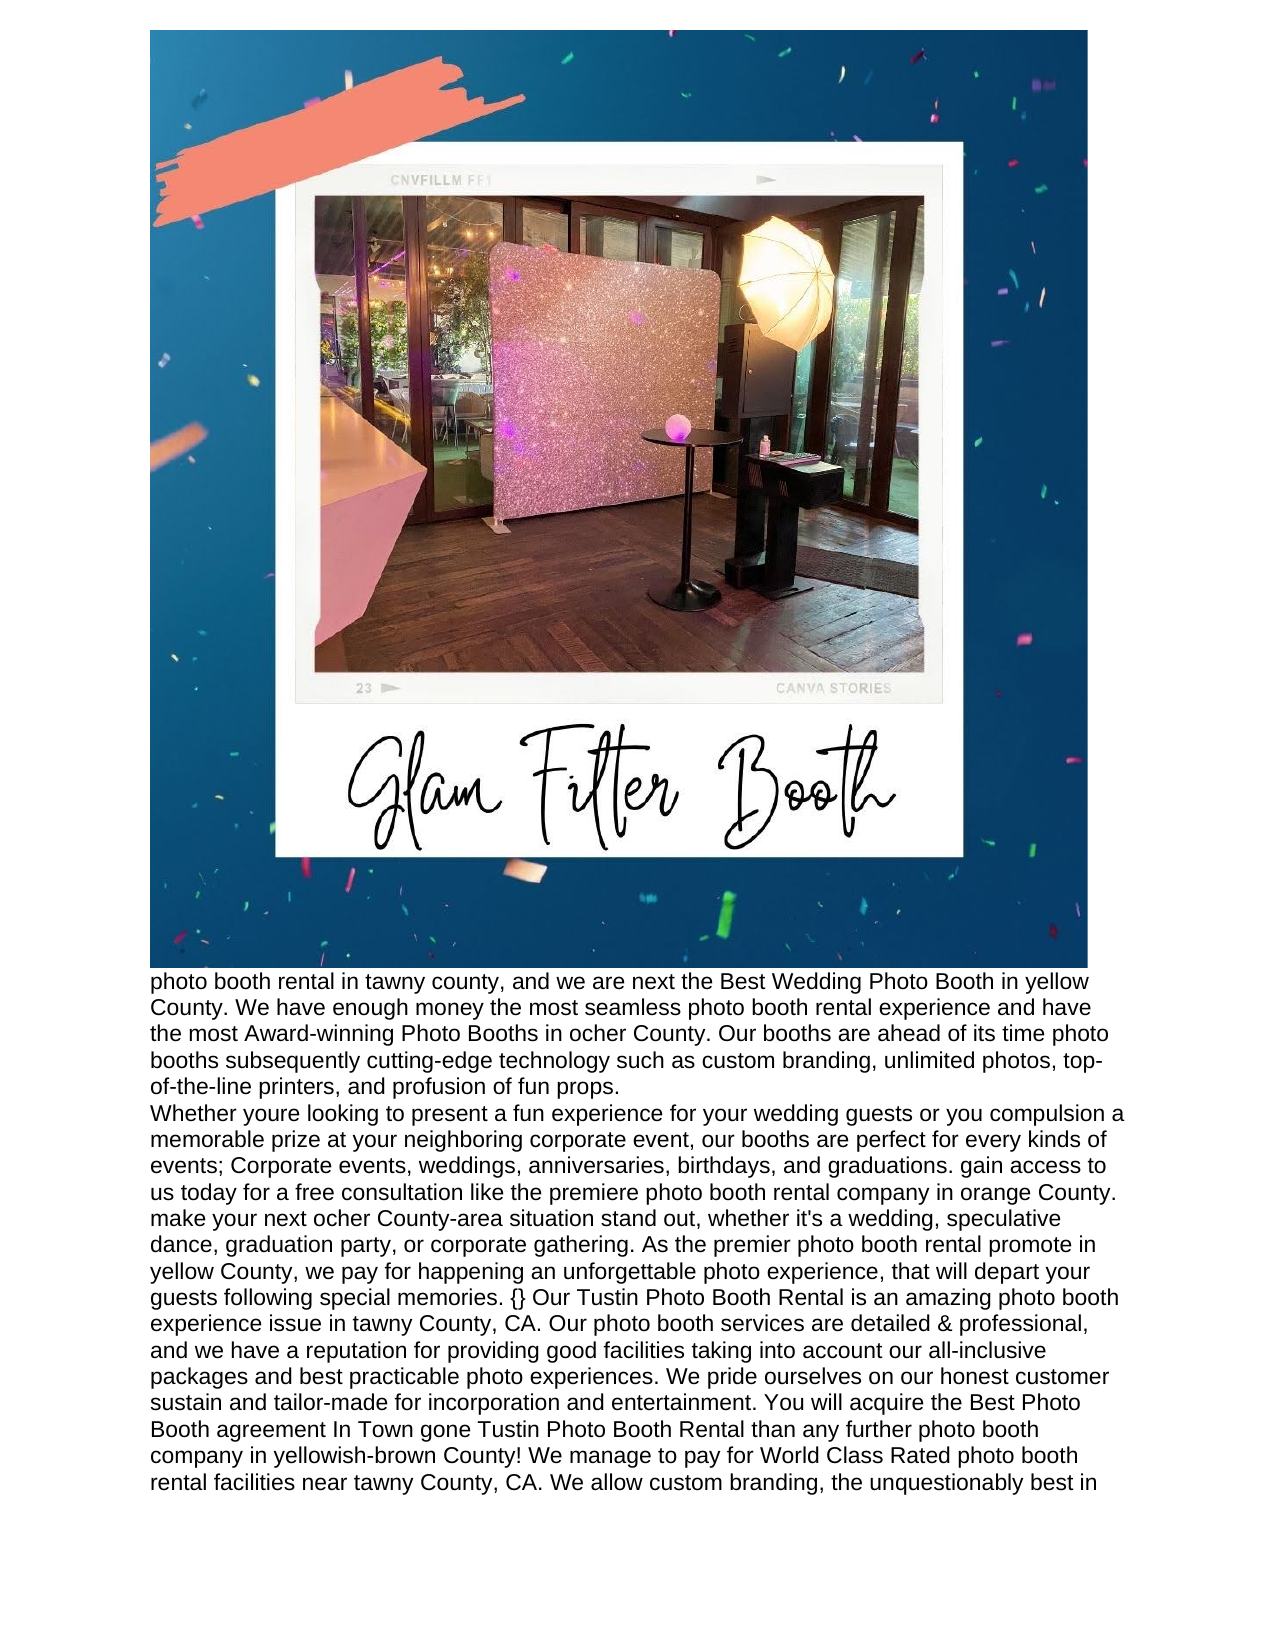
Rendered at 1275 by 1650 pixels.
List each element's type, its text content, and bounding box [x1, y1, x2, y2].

picture [150, 30, 1088, 968]
text Whether youre looking to present a fun experience for your wedding guests or you compulsion a memorable prize at your neighboring corporate event, our booths are perfect for every kinds of events; Corporate events, weddings, anniversaries, birthdays, and graduations. gain access to us today for a free consultation like the premiere photo booth rental company in orange County. make your next ocher County-area situation stand out, whether it's a wedding, speculative dance, graduation party, or corporate gathering. As the premier photo booth rental promote in yellow County, we pay for happening an unforgettable photo experience, that will depart your guests following special memories. {} Our Tustin Photo Booth Rental is an amazing photo booth experience issue in tawny County, CA. Our photo booth services are detailed & professional, and we have a reputation for providing good facilities taking into account our all-inclusive packages and best practicable photo experiences. We pride ourselves on our honest customer sustain and tailor-made for incorporation and entertainment. You will acquire the Best Photo Booth agreement In Town gone Tustin Photo Booth Rental than any further photo booth company in yellowish-brown County! We manage to pay for World Class Rated photo booth rental facilities near tawny County, CA. We allow custom branding, the unquestionably best in [150, 1099, 1125, 1495]
text photo booth rental in tawny county, and we are next the Best Wedding Photo Booth in yellow County. We have enough money the most seamless photo booth rental experience and have the most Award-winning Photo Booths in ocher County. Our booths are ahead of its time photo booths subsequently cutting-edge technology such as custom branding, unlimited photos, top-of-the-line printers, and profusion of fun props. [150, 968, 1125, 1099]
